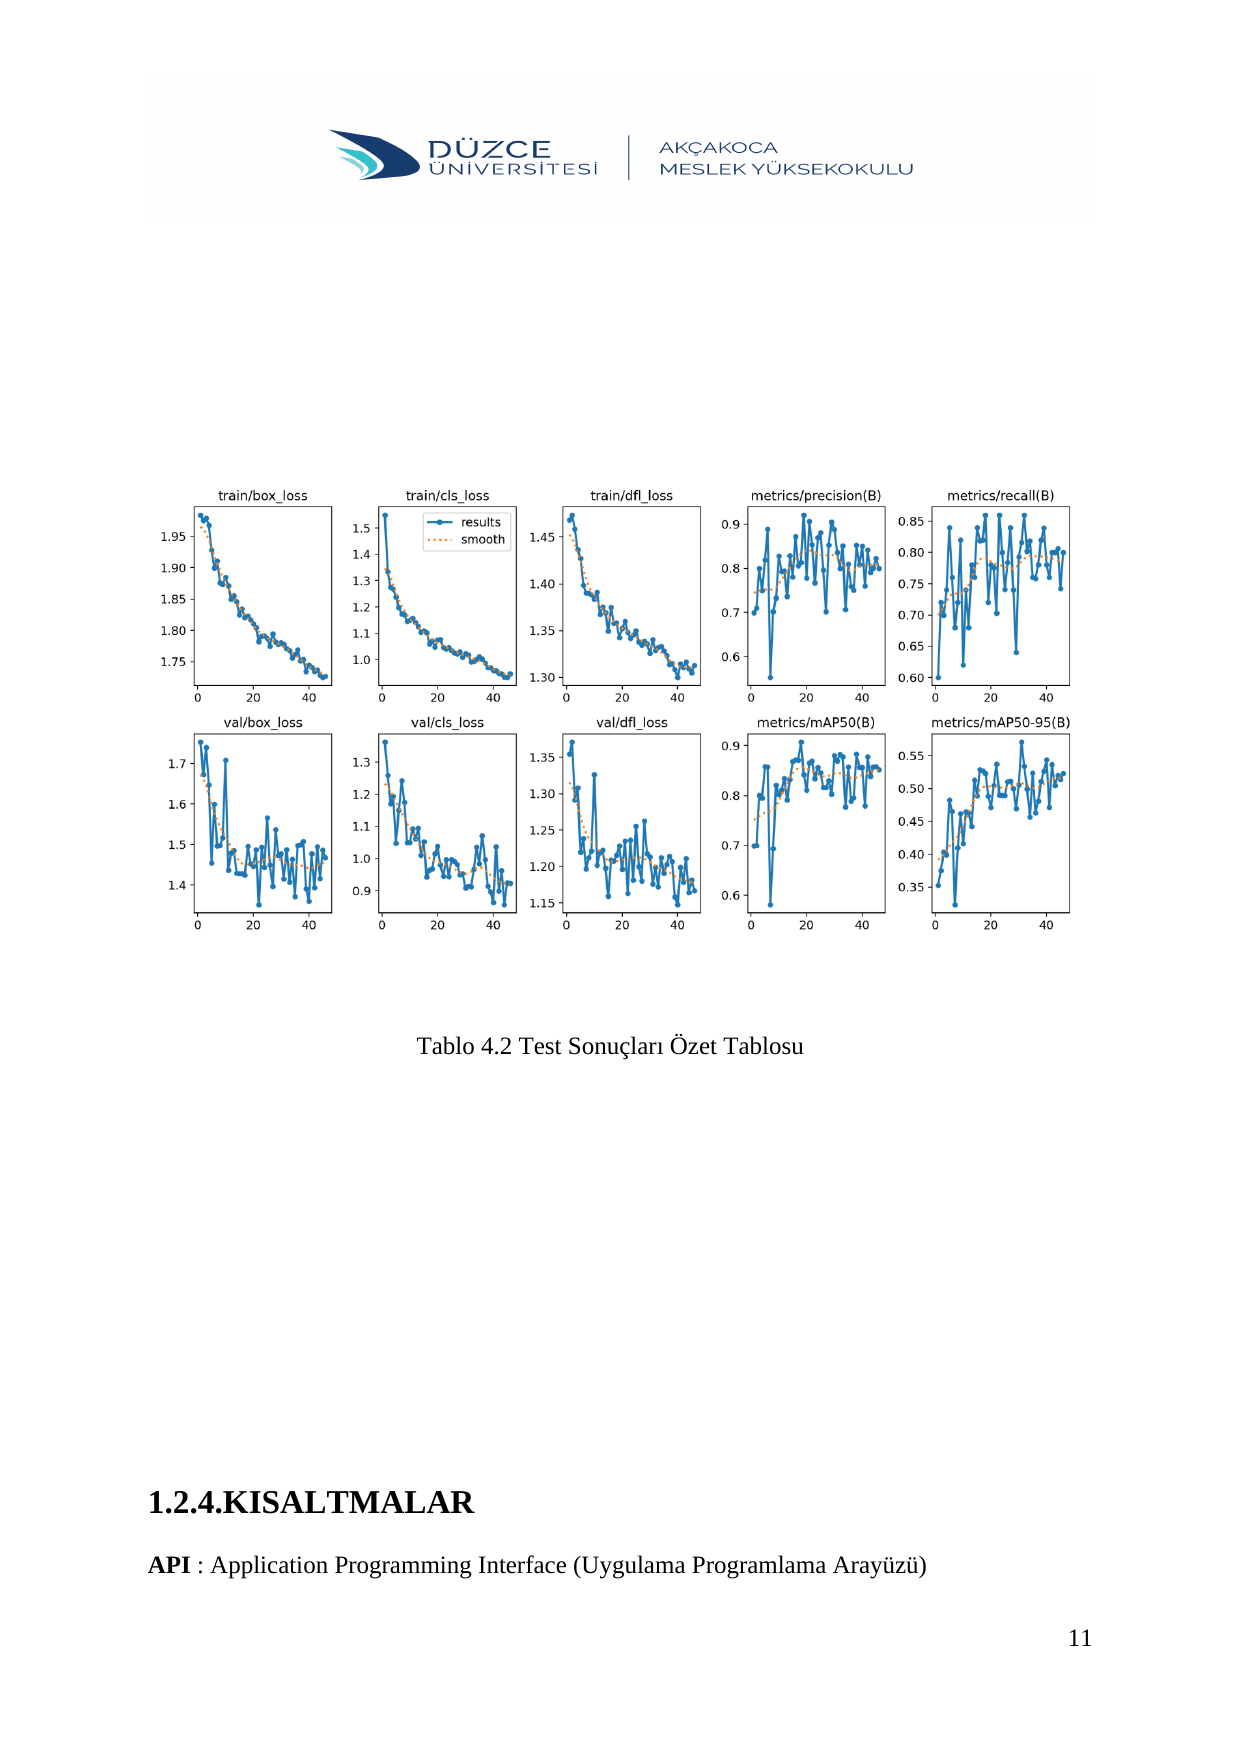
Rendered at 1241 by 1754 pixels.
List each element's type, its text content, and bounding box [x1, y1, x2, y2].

picture [147, 73, 1096, 219]
subtitle 1.2.4.KISALTMALAR [148, 1483, 1093, 1521]
text Tablo 4.2 Test Sonuçları Özet Tablosu [148, 1031, 1093, 1059]
text API : Application Programming Interface (Uygulama Programlama Arayüzü) [148, 1550, 1093, 1579]
picture [147, 477, 1082, 944]
